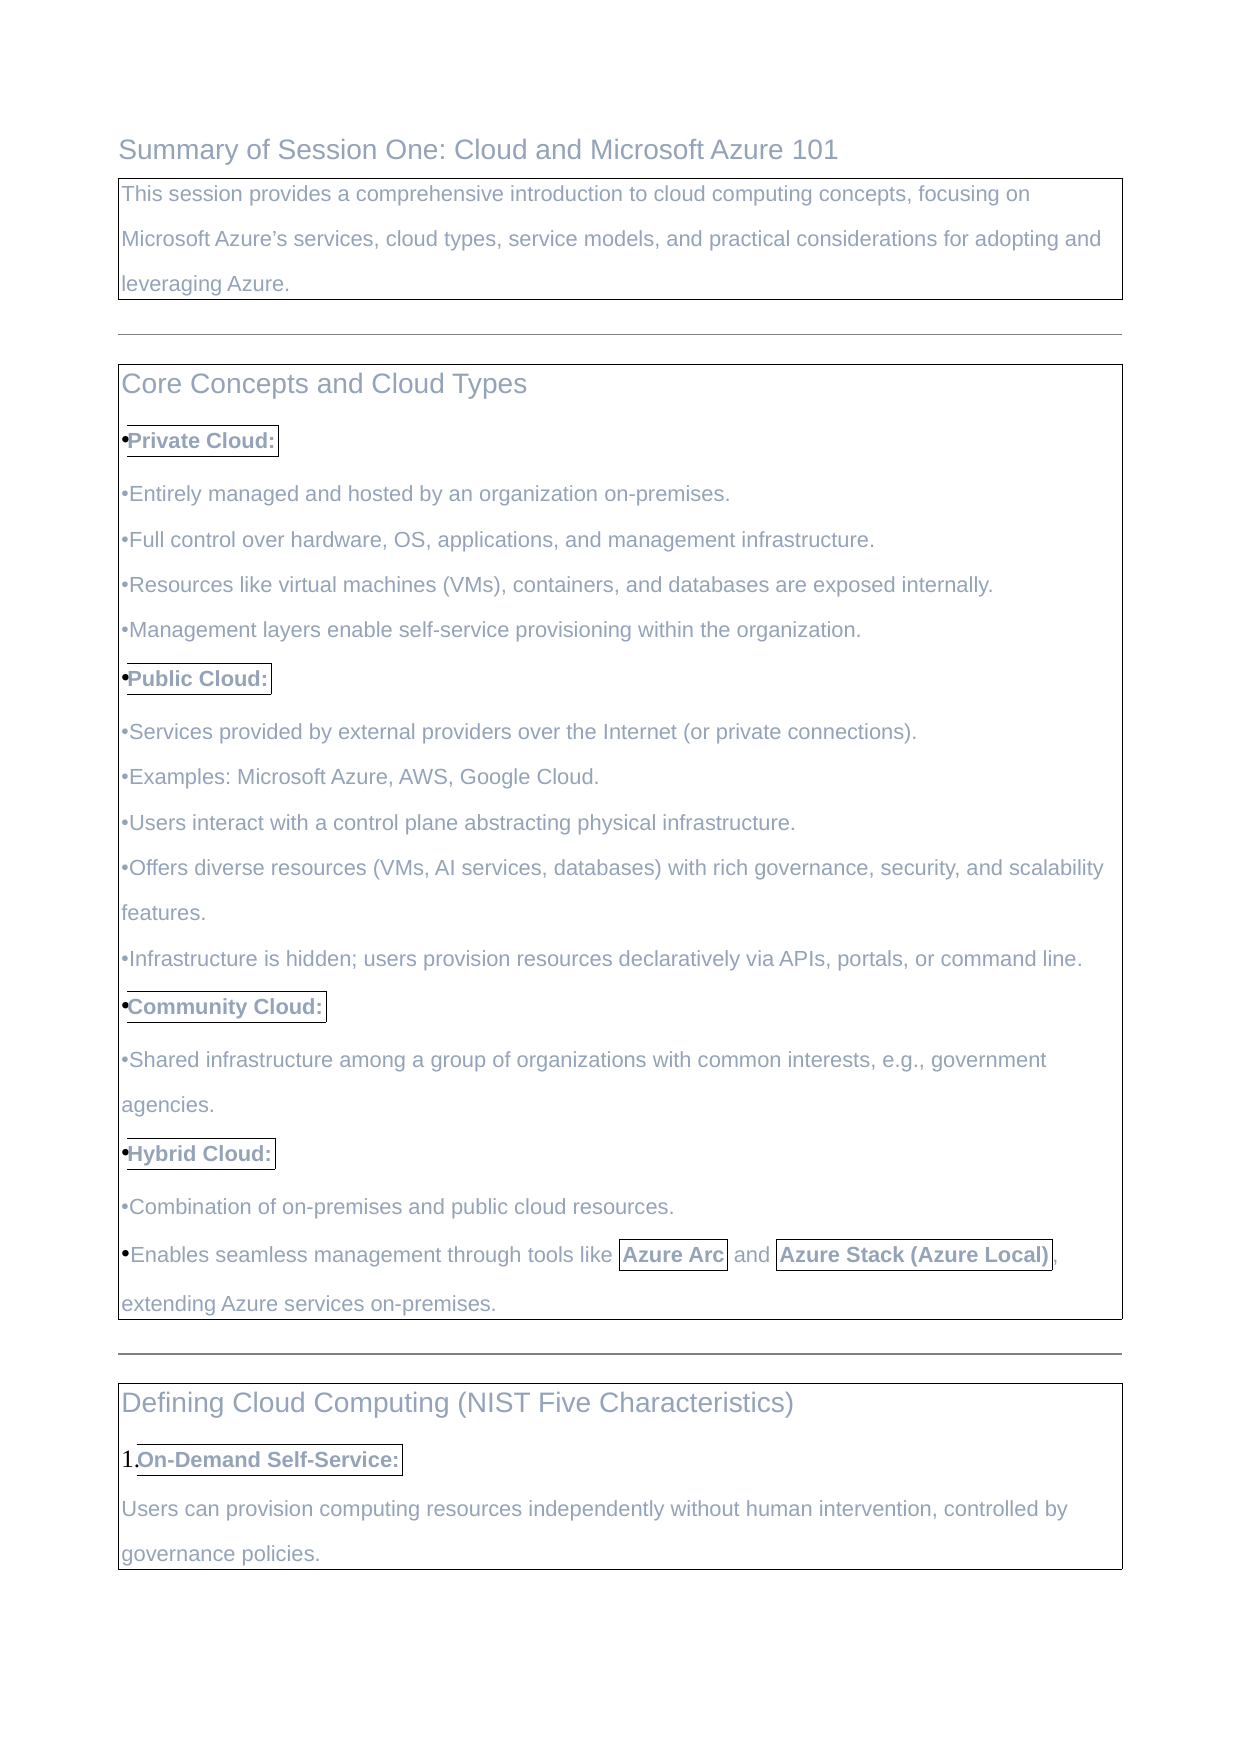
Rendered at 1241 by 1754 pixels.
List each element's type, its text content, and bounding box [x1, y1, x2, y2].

list Services provided by external providers over the Internet (or private connections). [119, 716, 1122, 744]
text This session provides a comprehensive introduction to cloud computing concepts, focusing on Microsoft Azure’s services, cloud types, service models, and practical considerations for adopting and leveraging Azure. [119, 179, 1122, 299]
list Entirely managed and hosted by an organization on-premises. [119, 478, 1122, 507]
list Users interact with a control plane abstracting physical infrastructure. [119, 806, 1122, 835]
list Hybrid Cloud: [119, 1134, 1122, 1169]
list Examples: Microsoft Azure, AWS, Google Cloud. [119, 761, 1122, 789]
list Public Cloud: [119, 659, 1122, 694]
list Community Cloud: [119, 988, 1122, 1022]
subtitle Summary of Session One: Cloud and Microsoft Azure 101 [118, 133, 1122, 165]
list Enables seamless management through tools like Azure Arc and Azure Stack (Azure Local), extending Azure services on-premises. [119, 1236, 1122, 1319]
list Combination of on-premises and public cloud resources. [119, 1191, 1122, 1219]
list Offers diverse resources (VMs, AI services, databases) with rich governance, security, and scalability features. [119, 852, 1122, 925]
list Infrastructure is hidden; users provision resources declaratively via APIs, portals, or command line. [119, 942, 1122, 971]
list Shared infrastructure among a group of organizations with common interests, e.g., government agencies. [119, 1044, 1122, 1117]
list Management layers enable self-service provisioning within the organization. [119, 614, 1122, 642]
list Full control over hardware, OS, applications, and management infrastructure. [119, 524, 1122, 552]
subtitle Core Concepts and Cloud Types [119, 365, 1122, 399]
list Resources like virtual machines (VMs), containers, and databases are exposed internally. [119, 569, 1122, 597]
list On-Demand Self-Service: Users can provision computing resources independently without human intervention, controlled by governance policies. [119, 1441, 1122, 1569]
list Private Cloud: [119, 422, 1122, 456]
subtitle Defining Cloud Computing (NIST Five Characteristics) [119, 1384, 1122, 1418]
